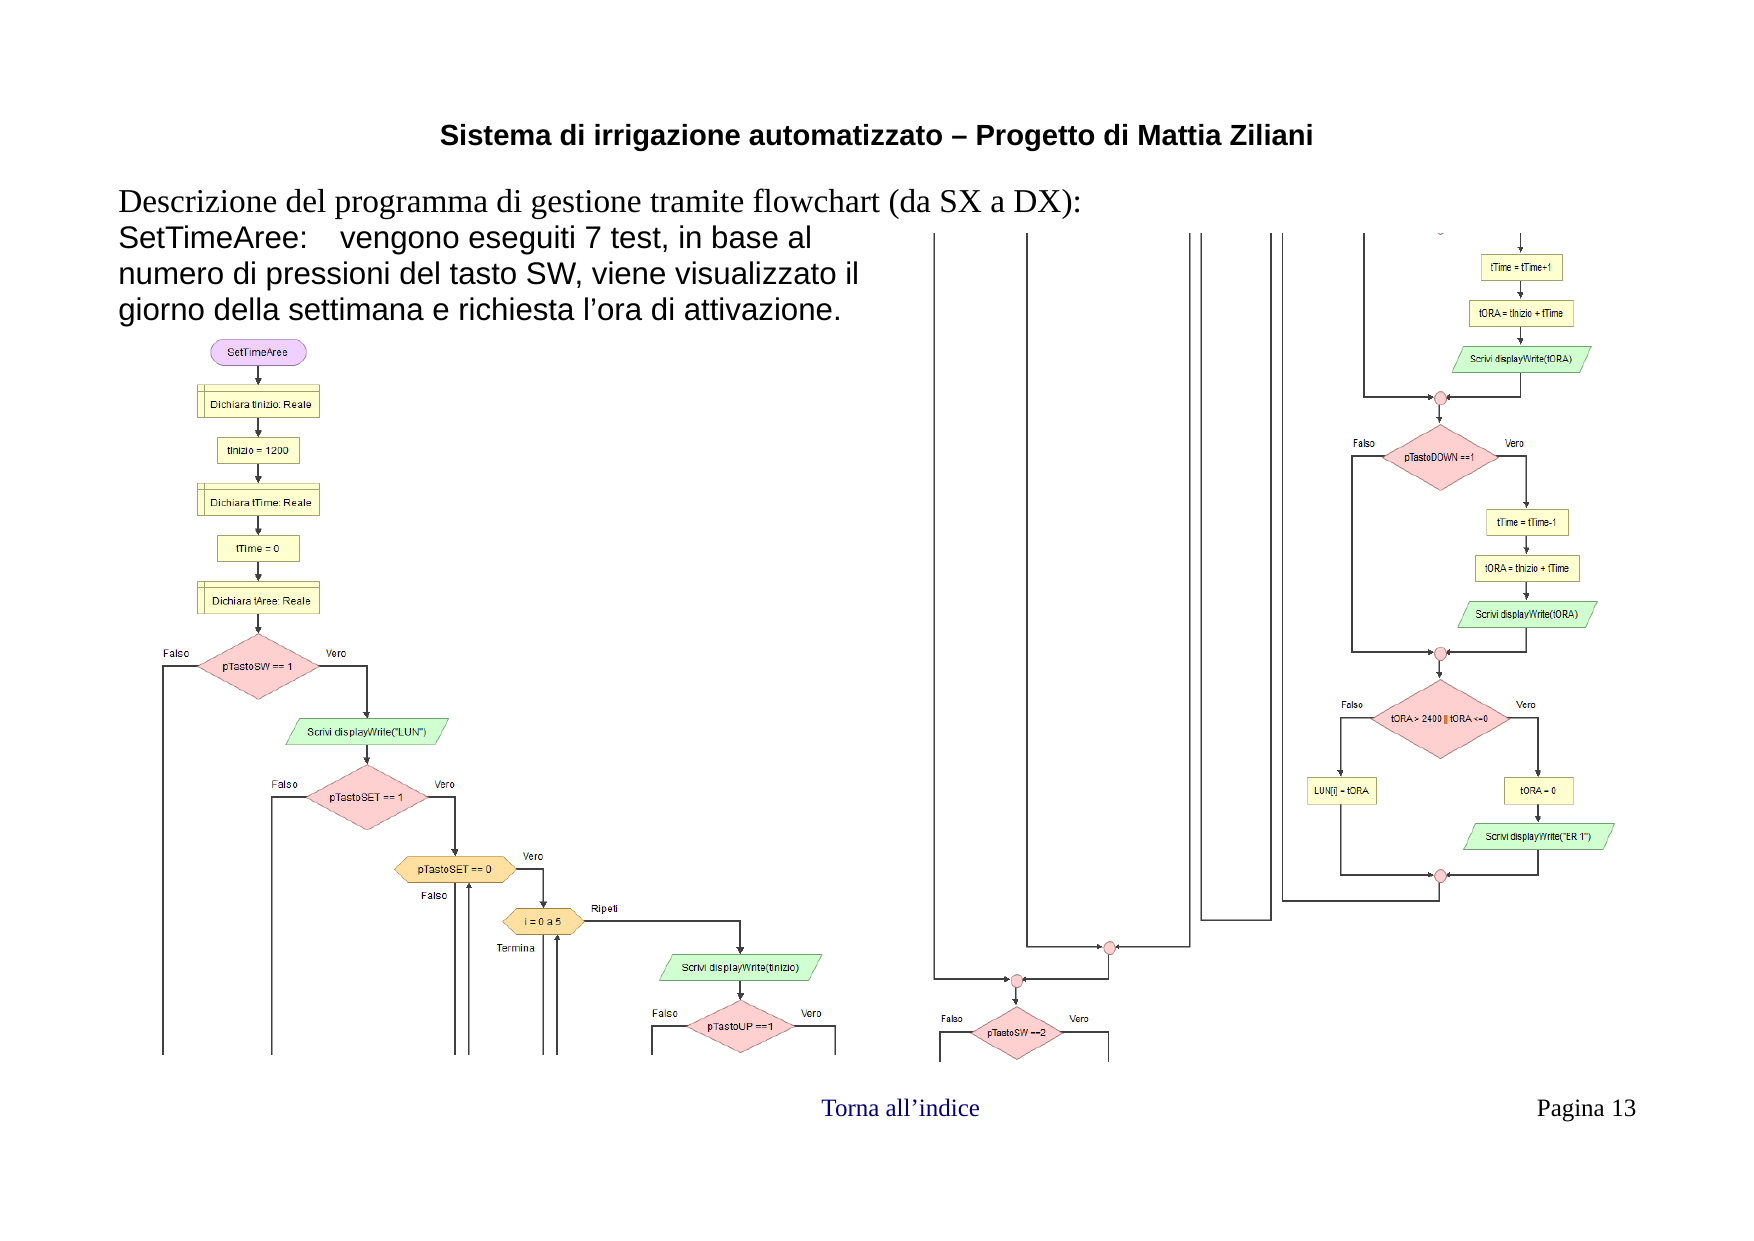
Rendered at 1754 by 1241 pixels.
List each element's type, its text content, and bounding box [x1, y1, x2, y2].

text Descrizione del programma di gestione tramite flowchart (da SX a DX): [118, 181, 1636, 219]
text SetTimeAree: vengono eseguiti 7 test, in base al numero di pressioni del tasto SW, viene visualizzato il giorno della settimana e richiesta l’ora di attivazione. [118, 219, 1636, 327]
picture [121, 233, 1637, 1062]
